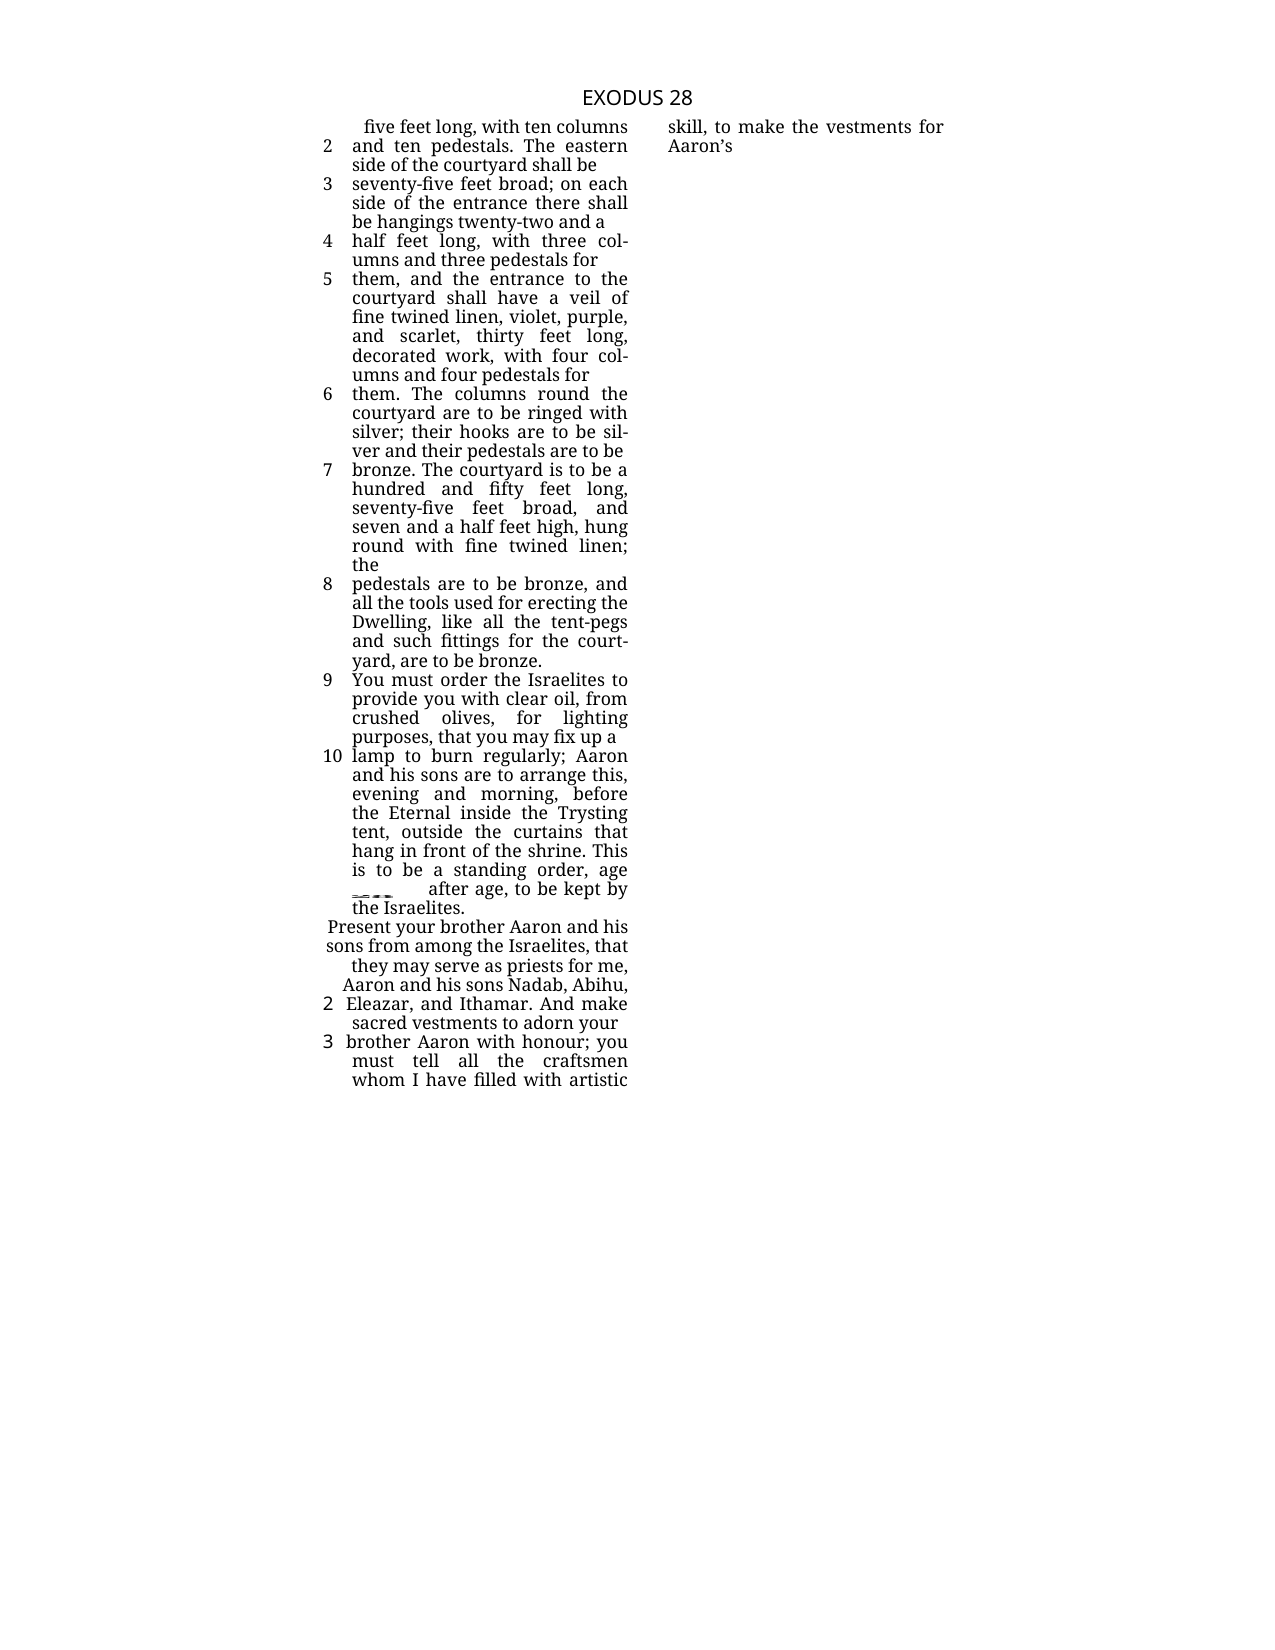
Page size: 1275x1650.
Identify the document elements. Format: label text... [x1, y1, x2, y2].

list and ten pedestals. The eastern side of the courtyard shall be [323, 137, 628, 175]
list half feet long, with three col­umns and three pedestals for [323, 232, 628, 271]
list them, and the entrance to the courtyard shall have a veil of fine twined linen, violet, purple, and scarlet, thirty feet long, decorated work, with four col­umns and four pedestals for [323, 271, 628, 385]
list seventy-five feet broad; on each side of the entrance there shall be hangings twenty-two and a [323, 175, 628, 232]
list skill, to make the vestments for Aaron’s [639, 118, 944, 156]
text Present your brother Aaron and his sons from among the Israelites, that they may serve as priests for me, Aaron and his sons Nadab, Abihu, [323, 919, 628, 995]
text five feet long, with ten columns [323, 118, 628, 137]
list brother Aaron with honour; you must tell all the craftsmen whom I have filled with artistic [323, 1033, 628, 1090]
list them. The columns round the courtyard are to be ringed with silver; their hooks are to be sil­ver and their pedestals are to be [323, 385, 628, 461]
list Eleazar, and Ithamar. And make sacred vestments to adorn your [323, 995, 628, 1033]
list You must order the Israelites to provide you with clear oil, from crushed olives, for lighting purposes, that you may fix up a [323, 671, 628, 747]
list lamp to burn regularly; Aaron and his sons are to arrange this, evening and morning, before the Eternal inside the Trysting tent, outside the curtains that hang in front of the shrine. This is to be a standing order, age after age, to be kept by the Israelites. [323, 747, 628, 919]
list bronze. The courtyard is to be a hundred and fifty feet long, seventy-five feet broad, and seven and a half feet high, hung round with fine twined linen; the [323, 461, 628, 576]
list pedestals are to be bronze, and all the tools used for erecting the Dwelling, like all the tent-pegs and such fittings for the court­yard, are to be bronze. [323, 576, 628, 671]
